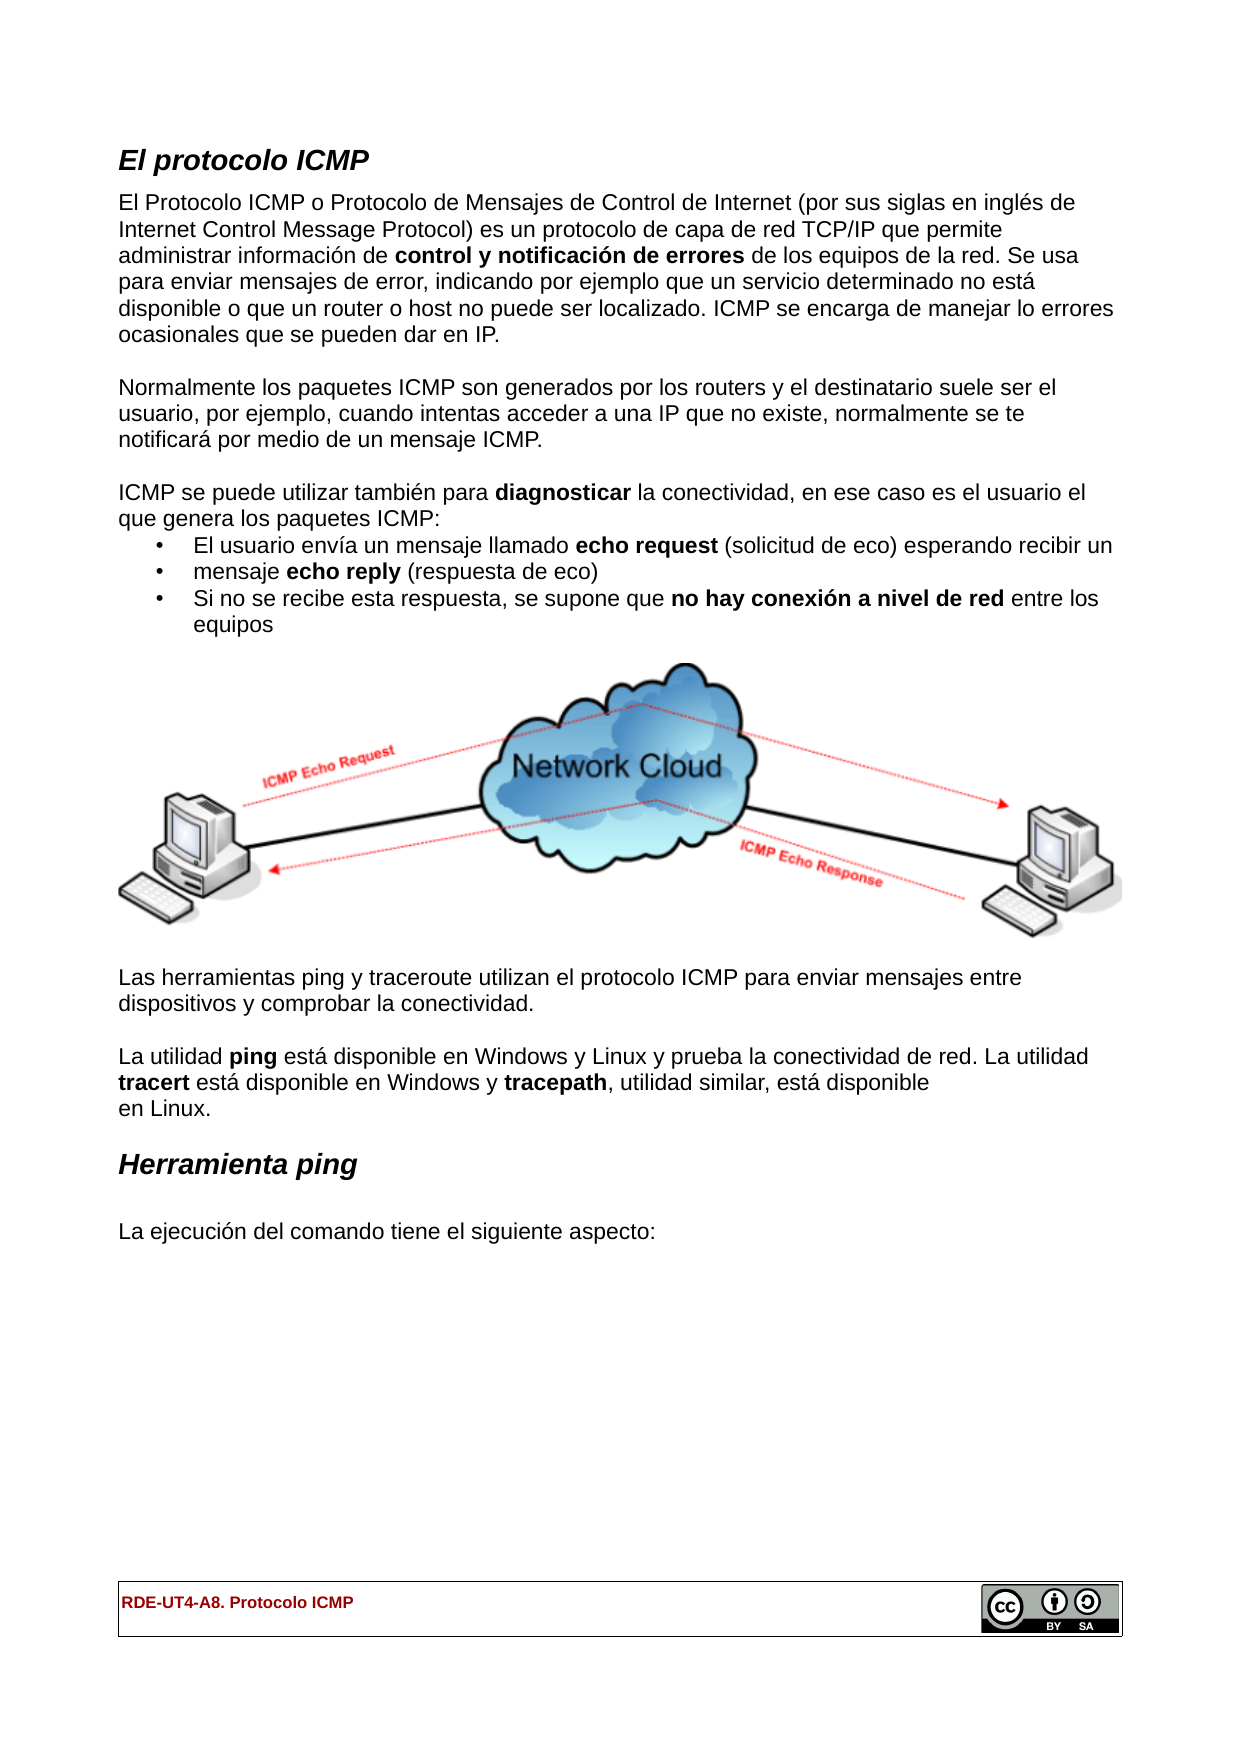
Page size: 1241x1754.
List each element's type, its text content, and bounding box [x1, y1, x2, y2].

text ICMP se puede utilizar también para diagnosticar la conectividad, en ese caso es el usuario el que genera los paquetes ICMP: [118, 479, 1122, 532]
text en Linux. [118, 1095, 1122, 1122]
text El Protocolo ICMP o Protocolo de Mensajes de Control de Internet (por sus siglas en inglés de Internet Control Message Protocol) es un protocolo de capa de red TCP/IP que permite administrar información de control y notificación de errores de los equipos de la red. Se usa para enviar mensajes de error, indicando por ejemplo que un servicio determinado no está disponible o que un router o host no puede ser localizado. ICMP se encarga de manejar lo errores ocasionales que se pueden dar en IP. [118, 189, 1122, 347]
text Normalmente los paquetes ICMP son generados por los routers y el destinatario suele ser el usuario, por ejemplo, cuando intentas acceder a una IP que no existe, normalmente se te notificará por medio de un mensaje ICMP. [118, 374, 1122, 453]
list mensaje echo reply (respuesta de eco) [156, 558, 1122, 584]
list Si no se recibe esta respuesta, se supone que no hay conexión a nivel de red entre los equipos [156, 584, 1122, 637]
text Las herramientas ping y traceroute utilizan el protocolo ICMP para enviar mensajes entre dispositivos y comprobar la conectividad. [118, 964, 1122, 1016]
picture [118, 663, 1123, 938]
subtitle Herramienta ping [118, 1147, 1122, 1180]
list El usuario envía un mensaje llamado echo request (solicitud de eco) esperando recibir un [156, 532, 1122, 558]
picture [981, 1584, 1119, 1633]
subtitle El protocolo ICMP [118, 143, 1122, 177]
text La utilidad ping está disponible en Windows y Linux y prueba la conectividad de red. La utilidad tracert está disponible en Windows y tracepath, utilidad similar, está disponible [118, 1043, 1122, 1095]
subtitle La ejecución del comando tiene el siguiente aspecto: [118, 1218, 1122, 1244]
